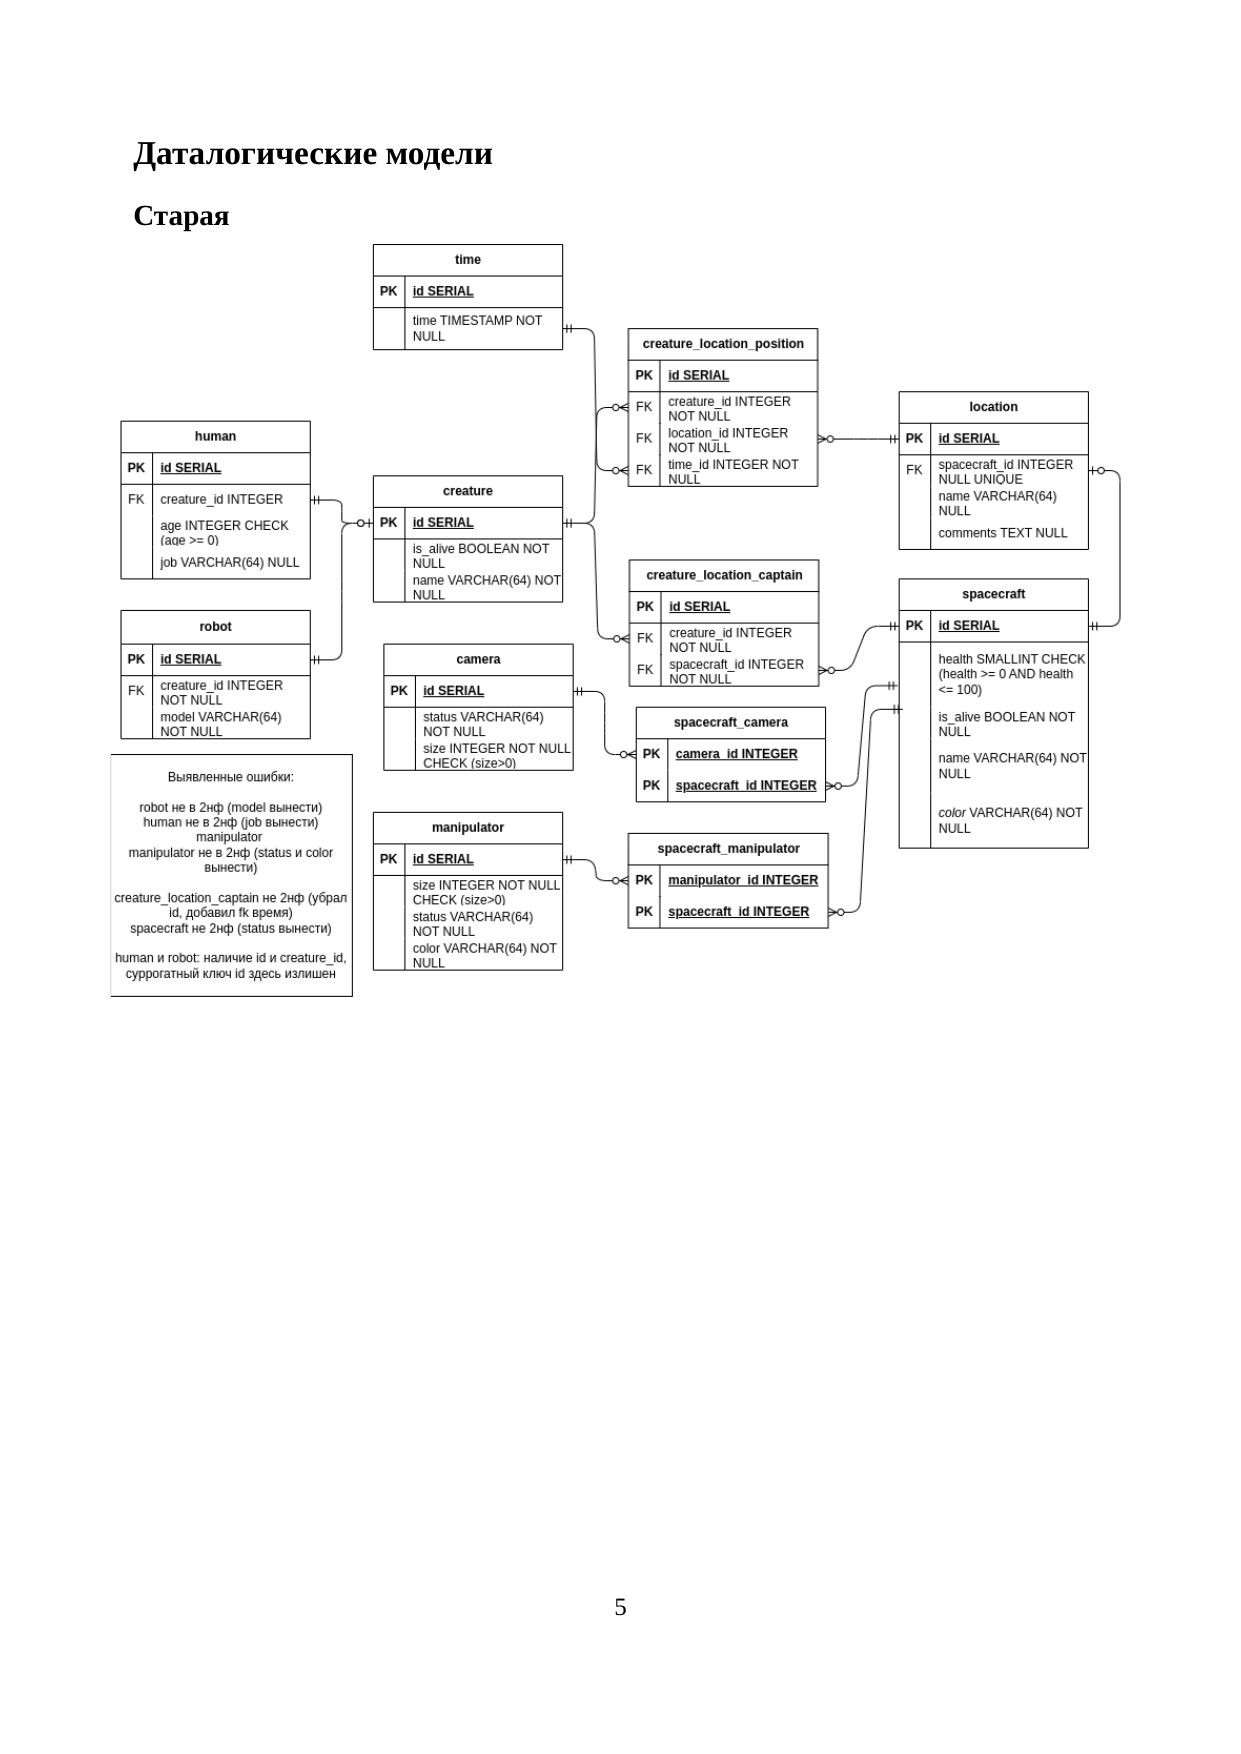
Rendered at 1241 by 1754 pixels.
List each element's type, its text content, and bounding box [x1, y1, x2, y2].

subtitle Даталогические модели [133, 133, 1107, 171]
picture [110, 244, 1130, 998]
subtitle Старая [133, 198, 1107, 232]
